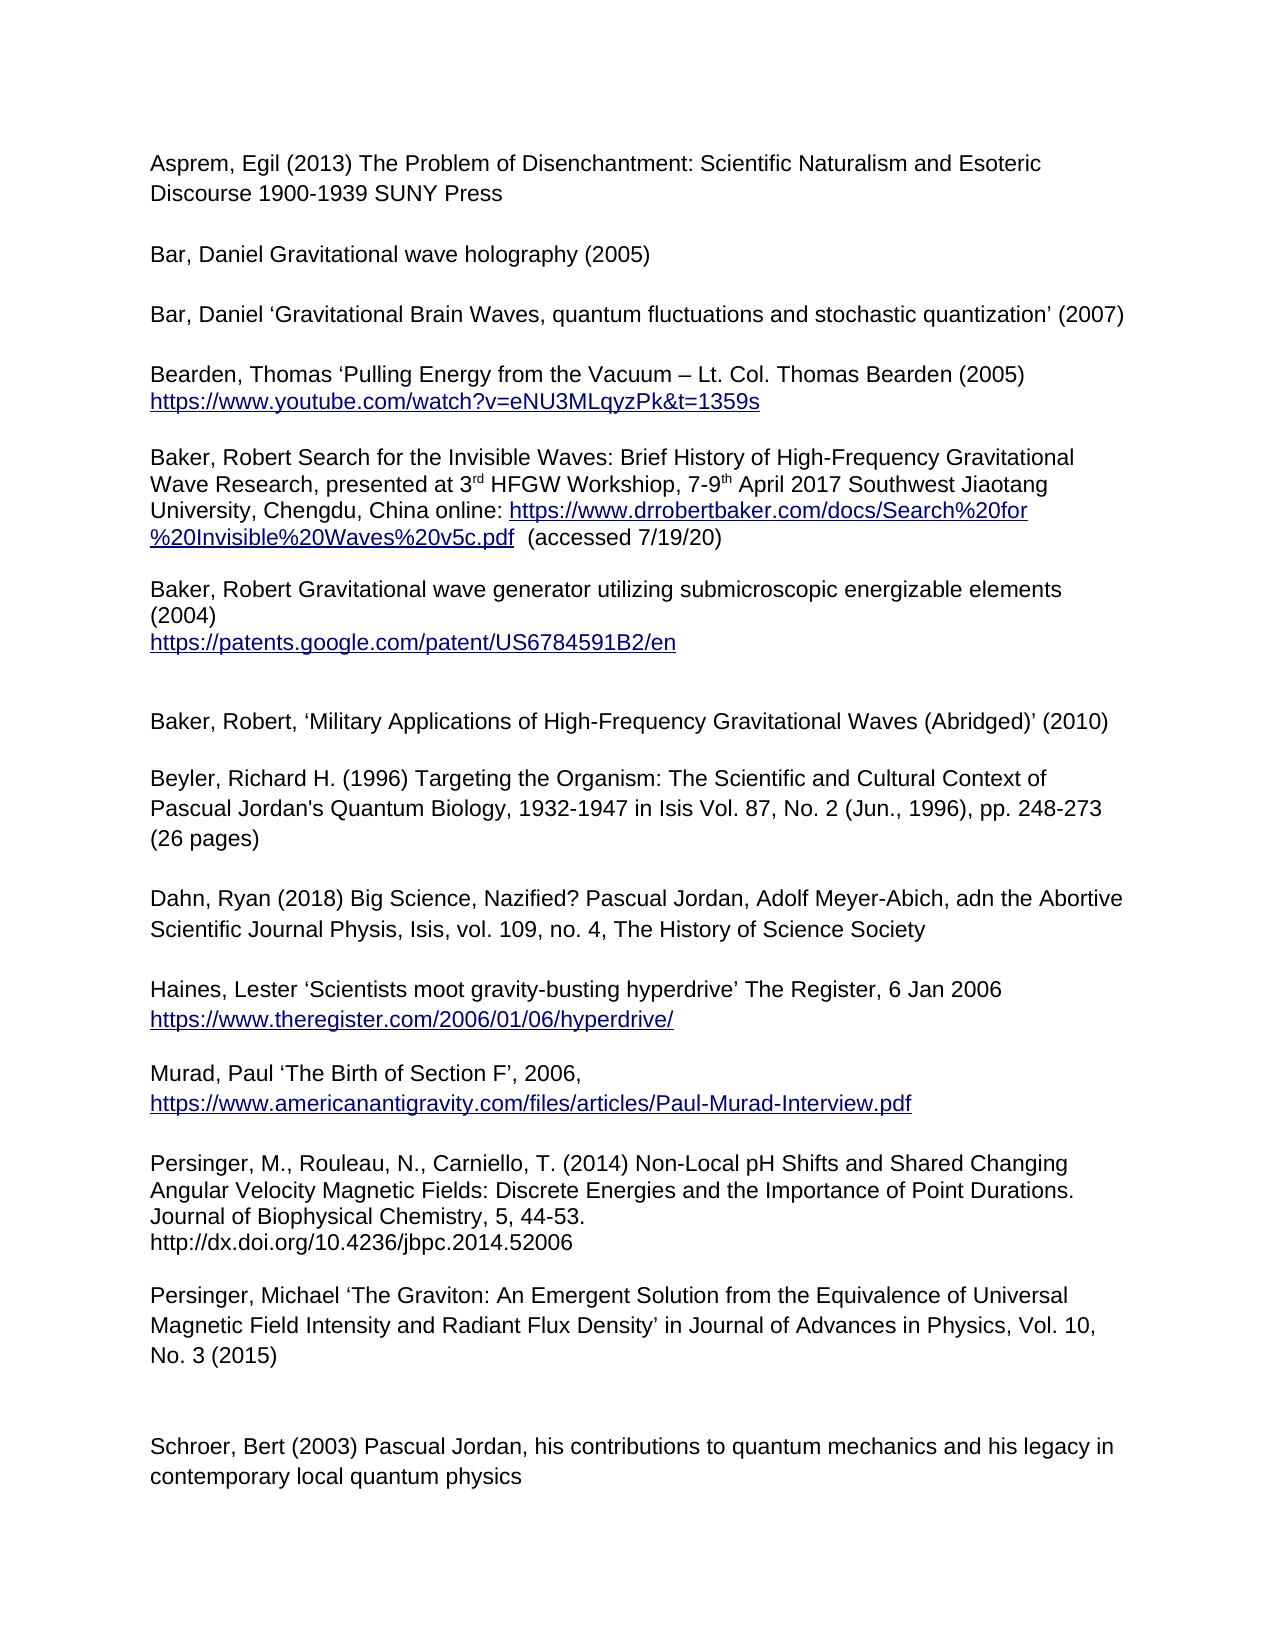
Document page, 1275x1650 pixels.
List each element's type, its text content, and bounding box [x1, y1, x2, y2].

text Persinger, M., Rouleau, N., Carniello, T. (2014) Non-Local pH Shifts and Shared Changing Angular Velocity Magnetic Fields: Discrete Energies and the Importance of Point Durations. Journal of Biophysical Chemistry, 5, 44-53. [150, 1150, 1125, 1229]
text https://patents.google.com/patent/US6784591B2/en [150, 629, 1125, 655]
text Beyler, Richard H. (1996) Targeting the Organism: The Scientific and Cultural Context of Pascual Jordan's Quantum Biology, 1932-1947 in Isis Vol. 87, No. 2 (Jun., 1996), pp. 248-273 (26 pages) [150, 734, 1125, 851]
text Asprem, Egil (2013) The Problem of Disenchantment: Scientific Naturalism and Esoteric Discourse 1900-1939 SUNY Press [150, 150, 1125, 207]
text http://dx.doi.org/10.4236/jbpc.2014.52006 [150, 1229, 1125, 1256]
text Baker, Robert, ‘Military Applications of High-Frequency Gravitational Waves (Abridged)’ (2010) [150, 708, 1125, 734]
text Haines, Lester ‘Scientists moot gravity-busting hyperdrive’ The Register, 6 Jan 2006 [150, 976, 1125, 1002]
text Bearden, Thomas ‘Pulling Energy from the Vacuum – Lt. Col. Thomas Bearden (2005) https://www.youtube.com/watch?v=eNU3MLqyzPk&t=1359s [150, 361, 1125, 414]
text Baker, Robert Search for the Invisible Waves: Brief History of High-Frequency Gravitational Wave Research, presented at 3rd HFGW Workshiop, 7-9th April 2017 Southwest Jiaotang University, Chengdu, China online: https://www.drrobertbaker.com/docs/Search%20for%20Invisible%20Waves%20v5c.pdf (accessed 7/19/20) [150, 444, 1125, 550]
text https://www.theregister.com/2006/01/06/hyperdrive/ [150, 1006, 1125, 1032]
text Persinger, Michael ‘The Graviton: An Emergent Solution from the Equivalence of Universal Magnetic Field Intensity and Radiant Flux Density’ in Journal of Advances in Physics, Vol. 10, No. 3 (2015) [150, 1282, 1125, 1369]
text Murad, Paul ‘The Birth of Section F’, 2006, https://www.americanantigravity.com/files/articles/Paul-Murad-Interview.pdf [150, 1059, 1125, 1116]
text Dahn, Ryan (2018) Big Science, Nazified? Pascual Jordan, Adolf Meyer-Abich, adn the Abortive Scientific Journal Physis, Isis, vol. 109, no. 4, The History of Science Society [150, 885, 1125, 942]
text Schroer, Bert (2003) Pascual Jordan, his contributions to quantum mechanics and his legacy in contemporary local quantum physics [150, 1433, 1125, 1489]
text Bar, Daniel ‘Gravitational Brain Waves, quantum fluctuations and stochastic quantization’ (2007) [150, 301, 1125, 327]
text Baker, Robert Gravitational wave generator utilizing submicroscopic energizable elements (2004) [150, 576, 1125, 629]
text Bar, Daniel Gravitational wave holography (2005) [150, 241, 1125, 267]
